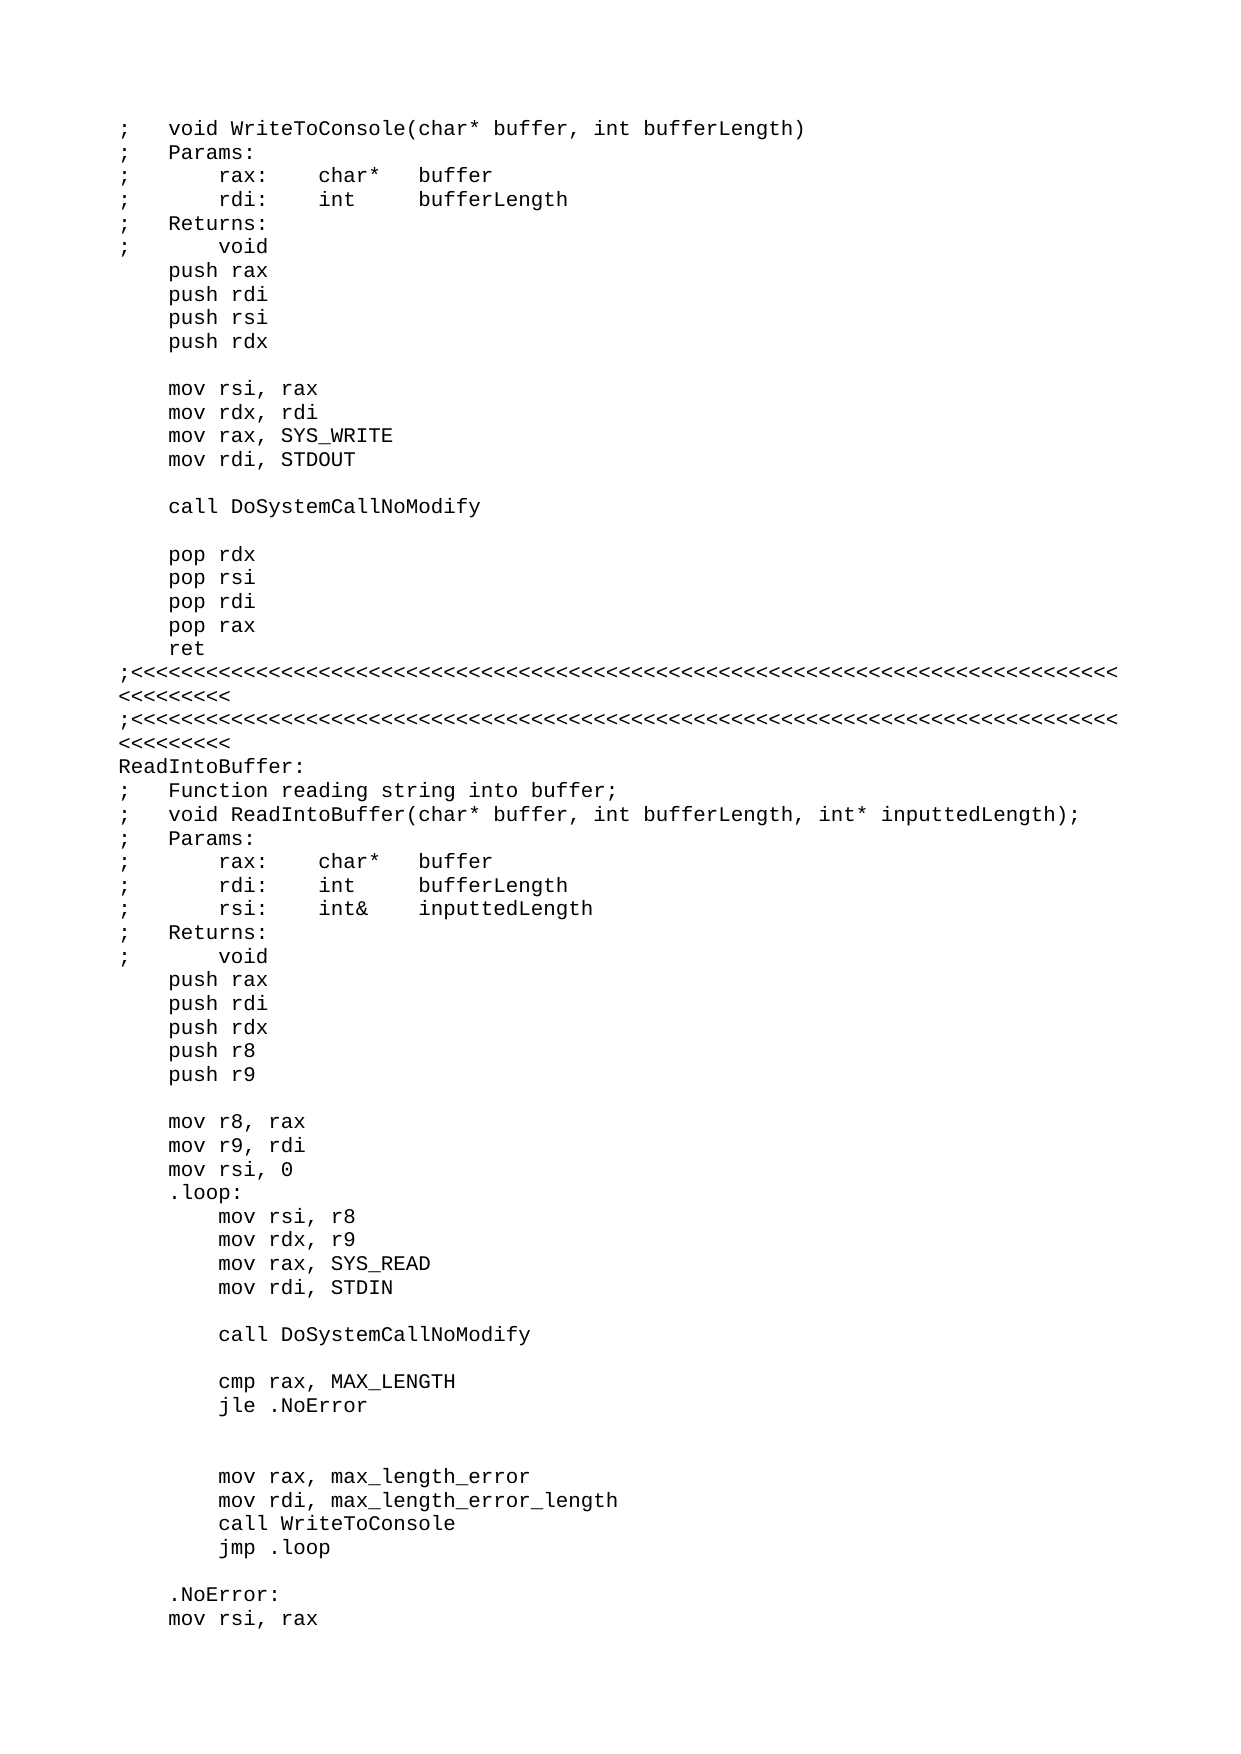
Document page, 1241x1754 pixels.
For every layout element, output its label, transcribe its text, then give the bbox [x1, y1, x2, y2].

text pop rdi [118, 591, 1122, 615]
text push rax [118, 260, 1122, 284]
text push rsi [118, 307, 1122, 331]
text ; Params: [118, 142, 1122, 165]
text ;<<<<<<<<<<<<<<<<<<<<<<<<<<<<<<<<<<<<<<<<<<<<<<<<<<<<<<<<<<<<<<<<<<<<<<<<<<<<<<<<<<<<<<<< [118, 662, 1122, 709]
text ; Function reading string into buffer; [118, 780, 1122, 804]
text mov r9, rdi [118, 1135, 1122, 1158]
text pop rdx [118, 544, 1122, 567]
text call DoSystemCallNoModify [118, 1324, 1122, 1348]
text mov rdx, r9 [118, 1229, 1122, 1253]
text mov rdi, STDOUT [118, 449, 1122, 473]
text mov rax, max_length_error [118, 1466, 1122, 1489]
text jle .NoError [118, 1395, 1122, 1419]
text cmp rax, MAX_LENGTH [118, 1371, 1122, 1395]
text .NoError: [118, 1584, 1122, 1608]
text mov rsi, r8 [118, 1206, 1122, 1229]
text ; Returns: [118, 213, 1122, 236]
text ; void ReadIntoBuffer(char* buffer, int bufferLength, int* inputtedLength); [118, 804, 1122, 827]
text push rdx [118, 331, 1122, 354]
text ; Returns: [118, 922, 1122, 946]
text jmp .loop [118, 1537, 1122, 1561]
text ; rdi: int bufferLength [118, 875, 1122, 898]
text pop rax [118, 615, 1122, 638]
text ; void [118, 236, 1122, 260]
text mov rsi, rax [118, 378, 1122, 402]
text mov rsi, 0 [118, 1158, 1122, 1182]
text pop rsi [118, 567, 1122, 591]
text mov rax, SYS_READ [118, 1253, 1122, 1277]
text call DoSystemCallNoModify [118, 496, 1122, 520]
text mov rdi, max_length_error_length [118, 1489, 1122, 1513]
text ; void [118, 946, 1122, 969]
text push rdi [118, 993, 1122, 1017]
text mov rdi, STDIN [118, 1277, 1122, 1300]
text ; Params: [118, 827, 1122, 851]
text push rdi [118, 284, 1122, 307]
text ; rsi: int& inputtedLength [118, 898, 1122, 922]
text push r8 [118, 1040, 1122, 1064]
text ; rdi: int bufferLength [118, 189, 1122, 213]
text ; rax: char* buffer [118, 165, 1122, 189]
text mov r8, rax [118, 1111, 1122, 1135]
text push r9 [118, 1064, 1122, 1088]
text ret [118, 638, 1122, 662]
text ;<<<<<<<<<<<<<<<<<<<<<<<<<<<<<<<<<<<<<<<<<<<<<<<<<<<<<<<<<<<<<<<<<<<<<<<<<<<<<<<<<<<<<<<< [118, 709, 1122, 757]
text ; void WriteToConsole(char* buffer, int bufferLength) [118, 118, 1122, 142]
text mov rdx, rdi [118, 402, 1122, 426]
text ; rax: char* buffer [118, 851, 1122, 875]
text call WriteToConsole [118, 1513, 1122, 1537]
text mov rsi, rax [118, 1608, 1122, 1631]
text mov rax, SYS_WRITE [118, 426, 1122, 449]
text push rax [118, 969, 1122, 993]
text .loop: [118, 1182, 1122, 1206]
text push rdx [118, 1017, 1122, 1040]
text ReadIntoBuffer: [118, 757, 1122, 780]
